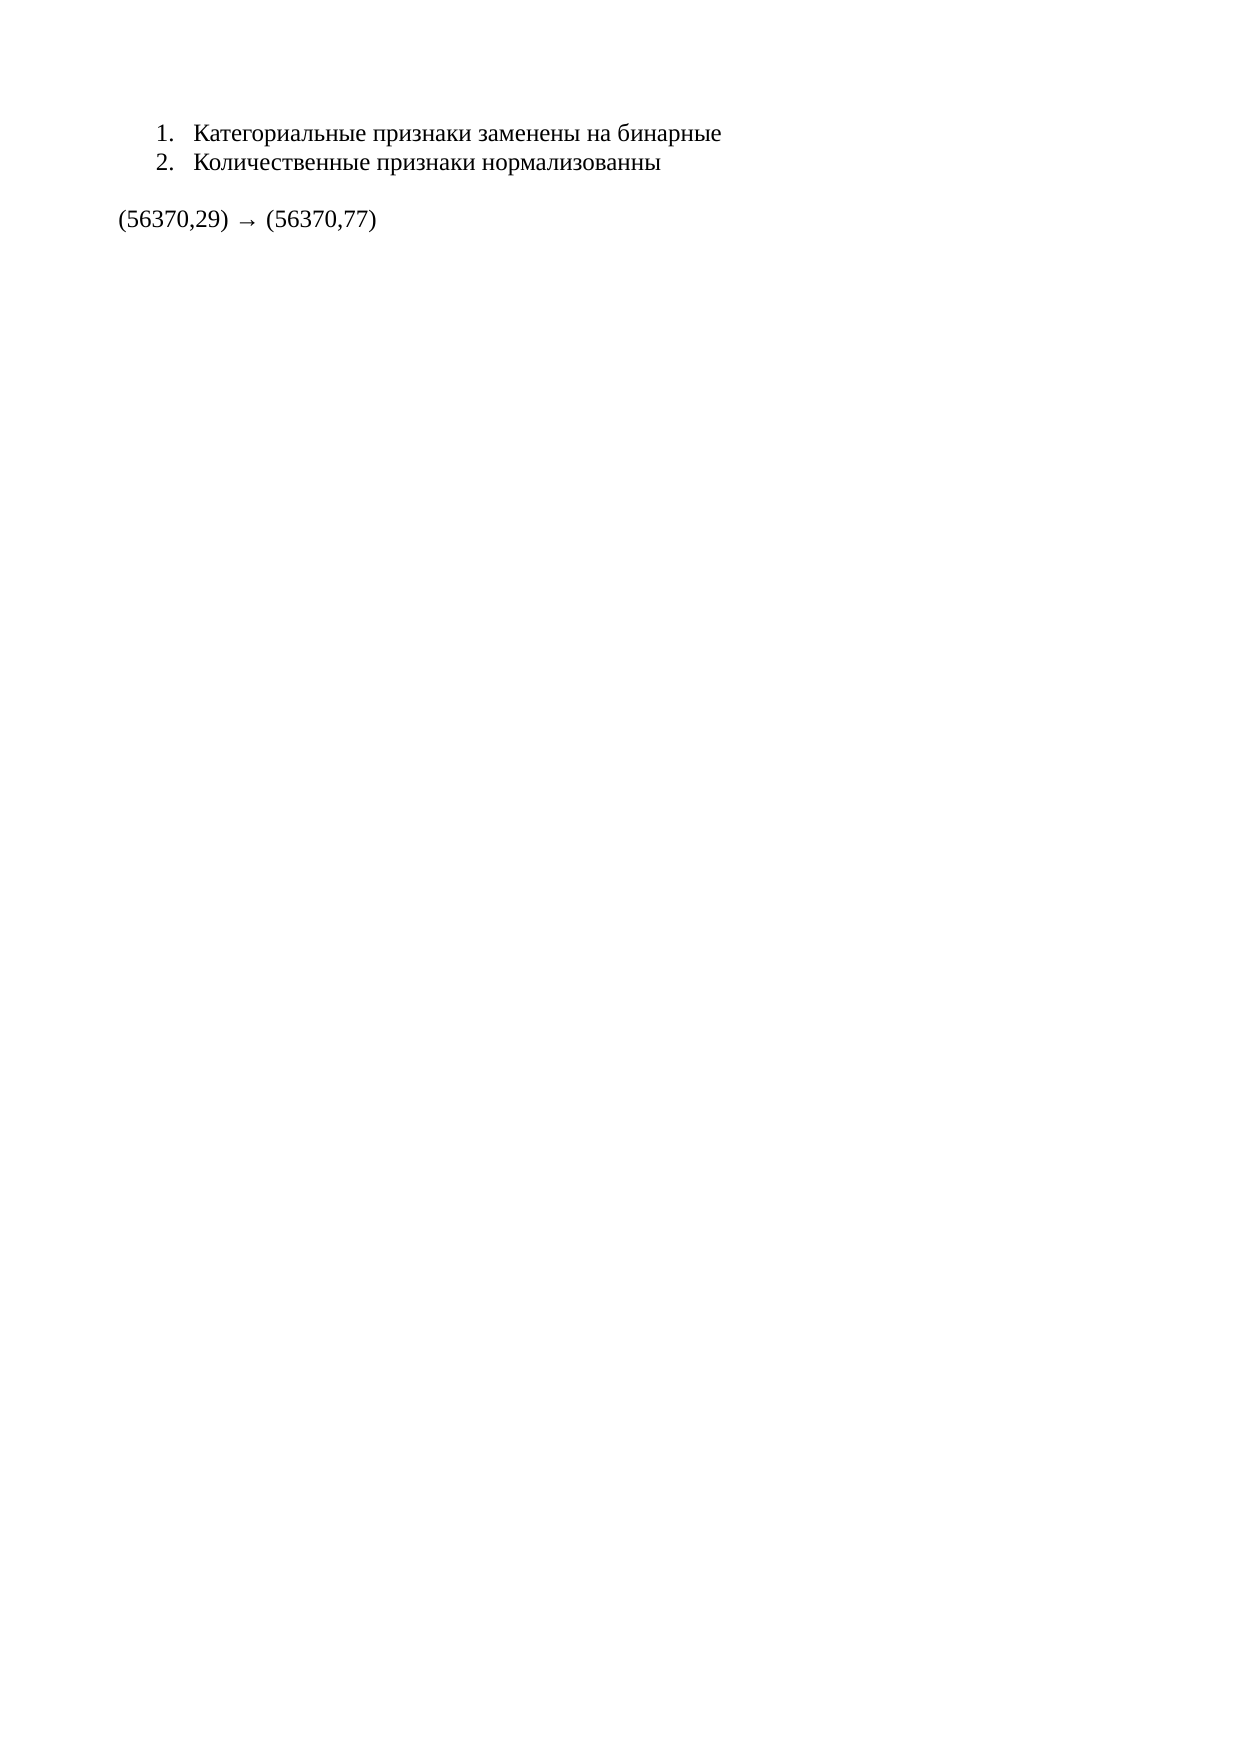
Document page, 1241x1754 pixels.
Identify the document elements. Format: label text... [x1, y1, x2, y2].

text (56370,29) → (56370,77) [118, 204, 1122, 233]
list Категориальные признаки заменены на бинарные [156, 118, 1122, 147]
list Количественные признаки нормализованны [156, 147, 1122, 176]
